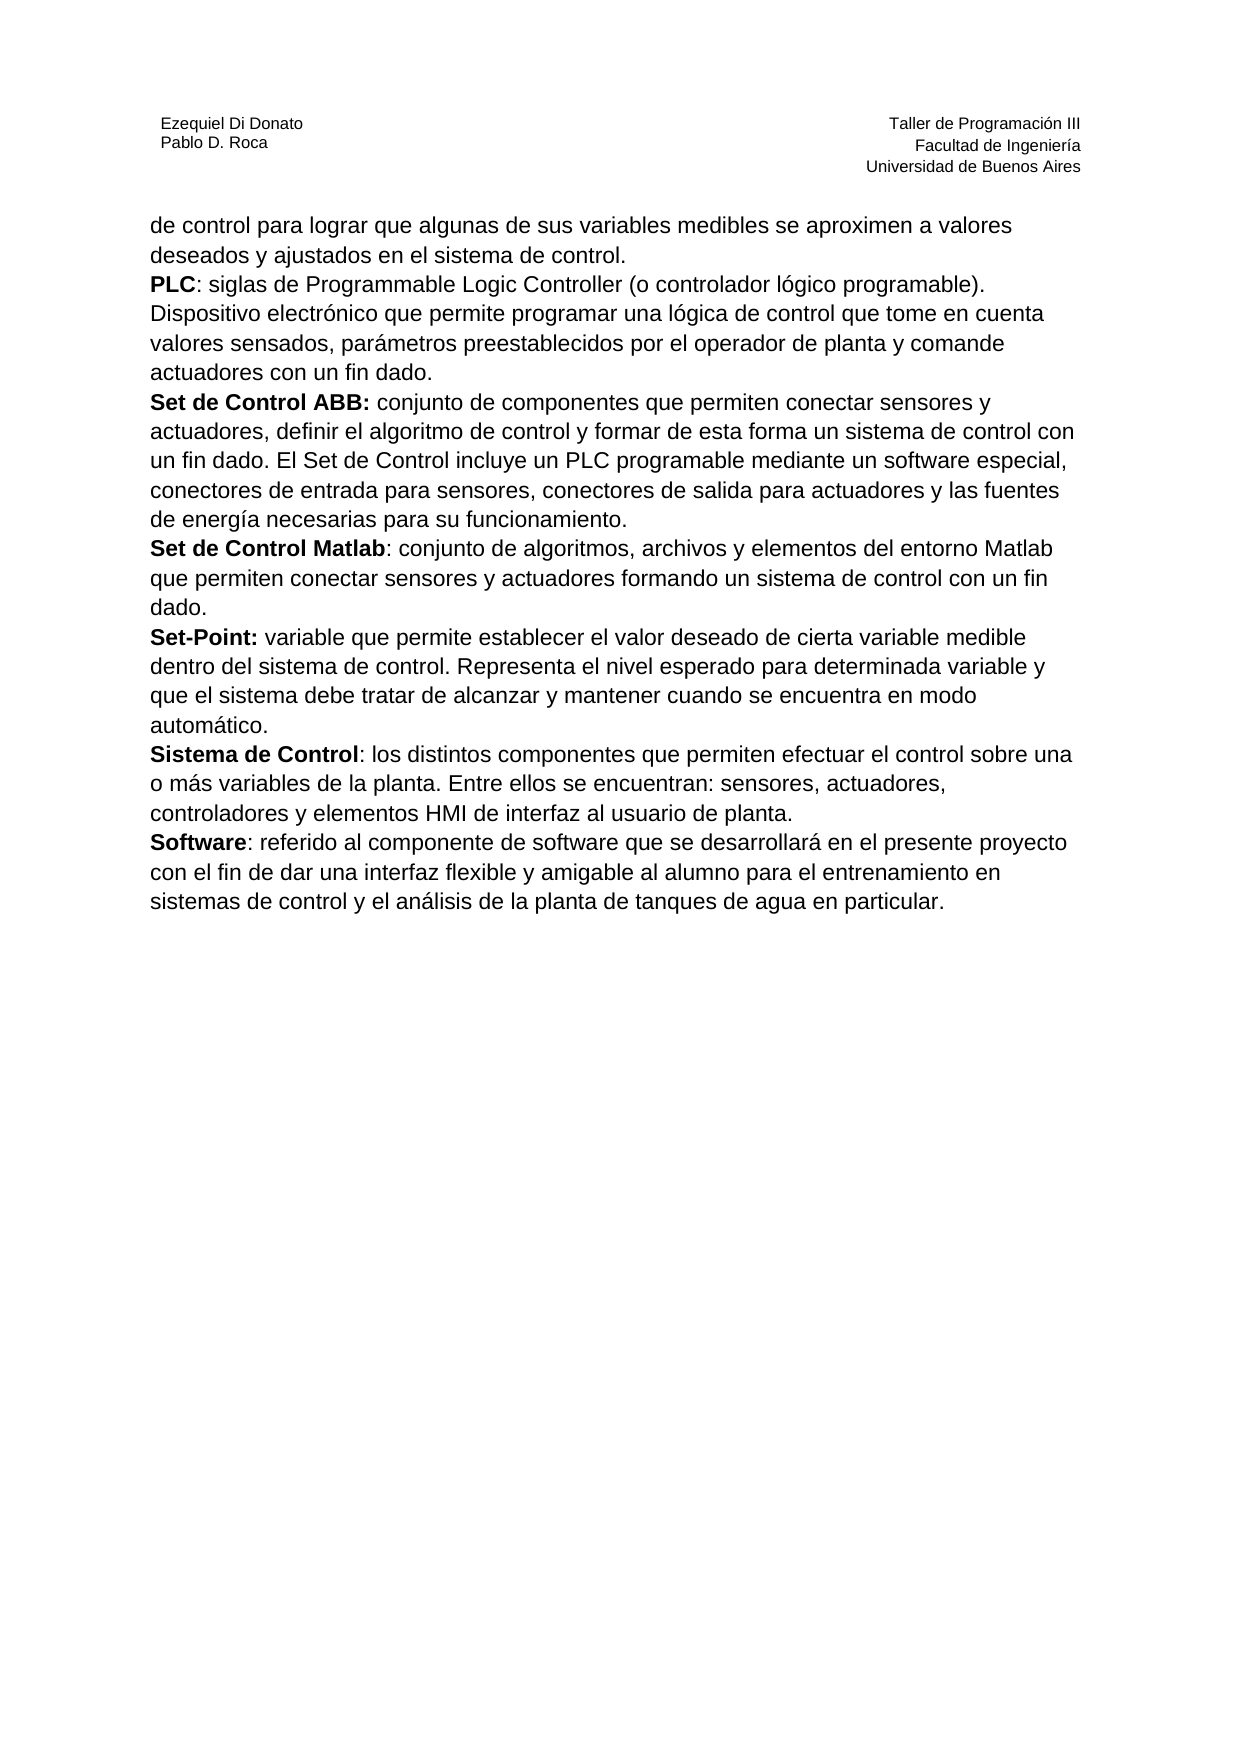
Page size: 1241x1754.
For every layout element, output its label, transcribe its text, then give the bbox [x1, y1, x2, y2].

text de control para lograr que algunas de sus variables medibles se aproximen a valores deseados y ajustados en el sistema de control. [150, 213, 1090, 268]
text Set-Point: variable que permite establecer el valor deseado de cierta variable medible dentro del sistema de control. Representa el nivel esperado para determinada variable y que el sistema debe tratar de alcanzar y mantener cuando se encuentra en modo automático. [150, 624, 1090, 738]
text Software: referido al componente de software que se desarrollará en el presente proyecto con el fin de dar una interfaz flexible y amigable al alumno para el entrenamiento en sistemas de control y el análisis de la planta de tanques de agua en particular. [150, 830, 1090, 914]
text PLC: siglas de Programmable Logic Controller (o controlador lógico programable). Dispositivo electrónico que permite programar una lógica de control que tome en cuenta valores sensados, parámetros preestablecidos por el operador de planta y comande actuadores con un fin dado. [150, 272, 1090, 386]
text Sistema de Control: los distintos componentes que permiten efectuar el control sobre una o más variables de la planta. Entre ellos se encuentran: sensores, actuadores, controladores y elementos HMI de interfaz al usuario de planta. [150, 742, 1090, 826]
text Set de Control ABB: conjunto de componentes que permiten conectar sensores y actuadores, definir el algoritmo de control y formar de esta forma un sistema de control con un fin dado. El Set de Control incluye un PLC programable mediante un software especial, conectores de entrada para sensores, conectores de salida para actuadores y las fuentes de energía necesarias para su funcionamiento. [150, 389, 1090, 532]
text Set de Control Matlab: conjunto de algoritmos, archivos y elementos del entorno Matlab que permiten conectar sensores y actuadores formando un sistema de control con un fin dado. [150, 536, 1090, 621]
